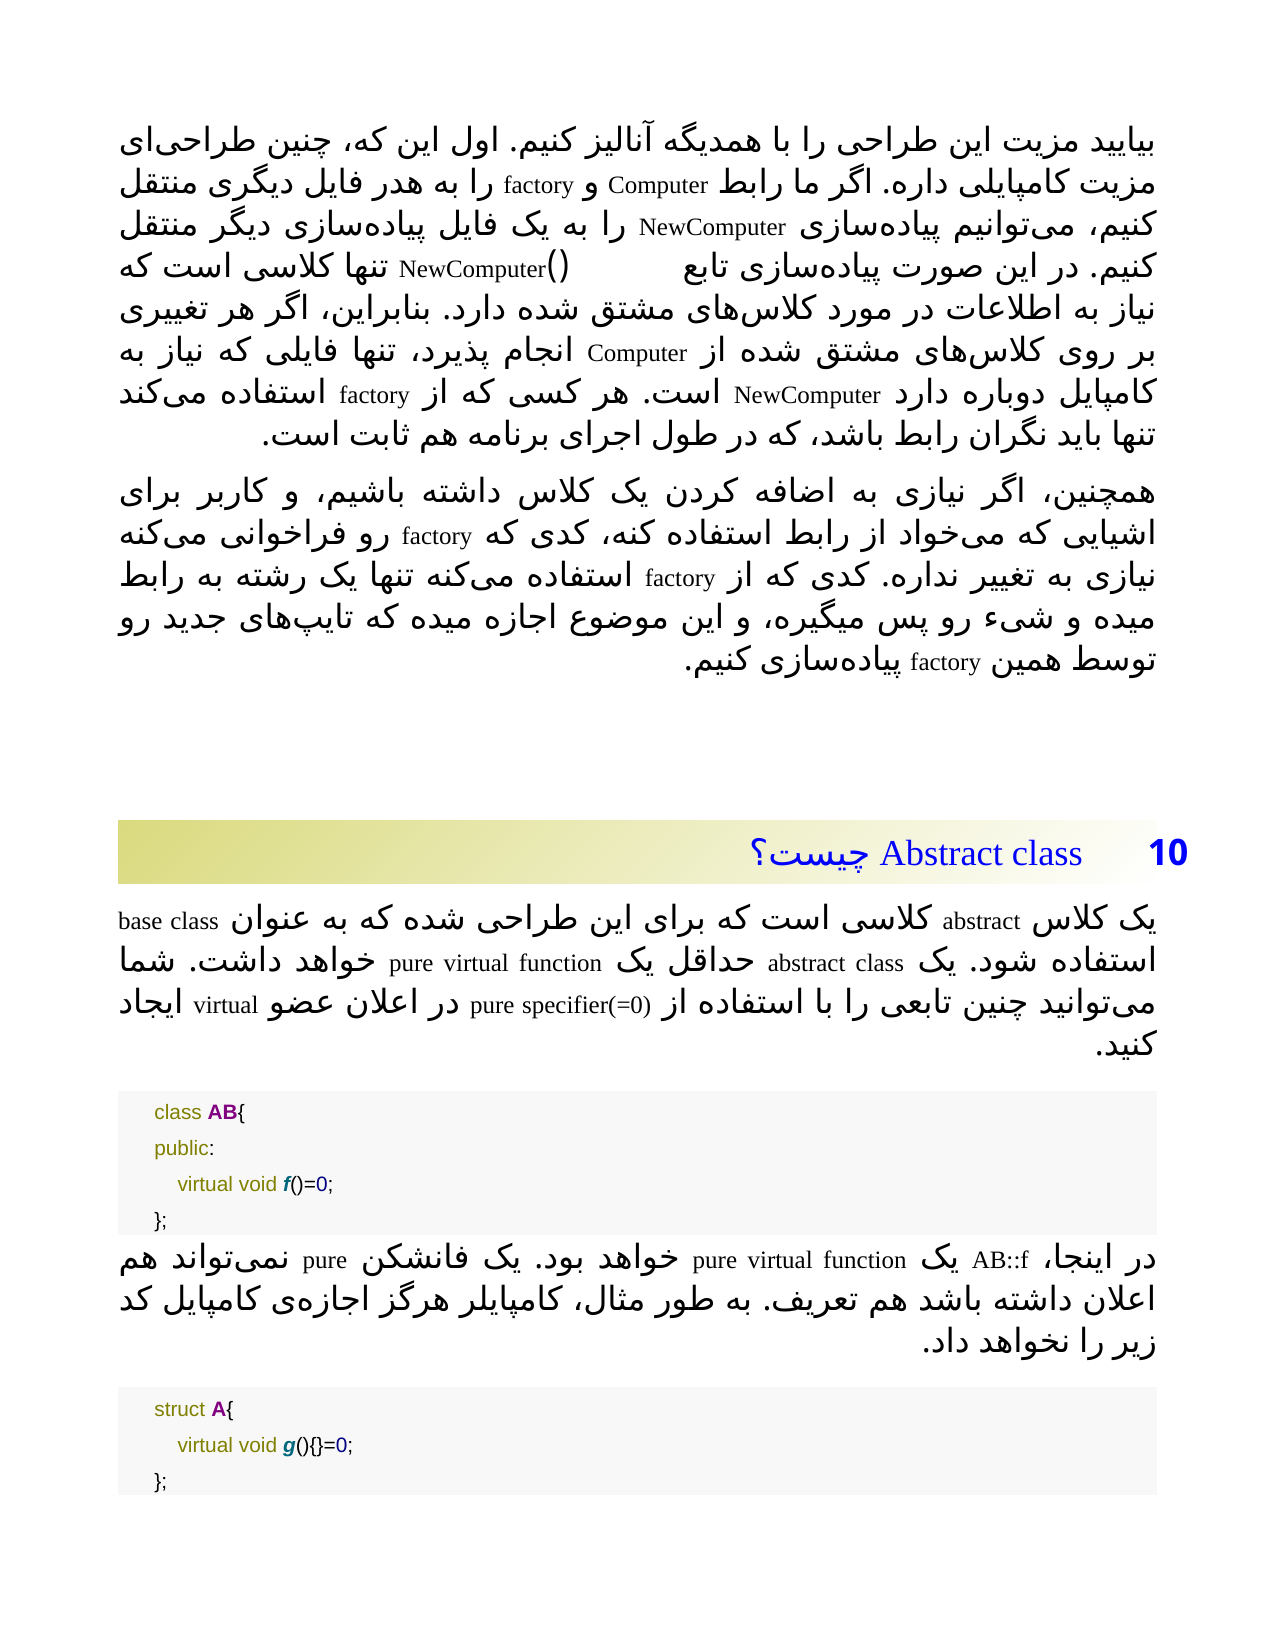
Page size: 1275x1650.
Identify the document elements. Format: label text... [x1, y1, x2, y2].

text struct A{ [118, 1387, 1157, 1423]
text همچنین، اگر نیازی به اضافه کردن یک کلاس داشته باشیم، و کاربر برای اشیایی که می‌خواد از رابط استفاده کنه، کدی که factory رو فراخوانی می‌کنه نیازی به تغییر نداره. کدی که از factory استفاده می‌کنه تنها یک رشته به رابط میده و شیء رو پس میگیره، و این موضوع اجازه میده که تایپ‌های جدید رو توسط همین factory پیاده‌سازی کنیم. [118, 468, 1157, 678]
text virtual void g(){}=0; [118, 1423, 1157, 1459]
subtitle Abstract class چیست؟ [118, 821, 1157, 884]
text یک کلاس abstract کلاسی است که برای این طراحی شده که به عنوان base class استفاده شود. یک abstract class حداقل یک pure virtual function خواهد داشت. شما می‌توانید چنین تابعی را با استفاده از pure specifier(=0) در اعلان عضو virtual ایجاد کنید. [118, 896, 1157, 1064]
text }; [118, 1199, 1157, 1235]
text بیایید مزیت این طراحی را با همدیگه آنالیز کنیم. اول این که، چنین طراحی‌ای مزیت کامپایلی داره. اگر ما رابط Computer و factory را به هدر فایل دیگری منتقل کنیم، می‌توانیم پیاده‌سازی NewComputer را به یک فایل پیاده‌سازی دیگر منتقل کنیم. در این صورت پیاده‌سازی تابع ()NewComputer تنها کلاسی است که نیاز به اطلاعات در مورد کلاس‌های مشتق شده دارد. بنابراین، اگر هر تغییری بر روی کلاس‌های مشتق شده از Computer انجام پذیرد، تنها فایلی که نیاز به کامپایل دوباره دارد NewComputer است. هر کسی که از factory استفاده می‌کند تنها باید نگران رابط باشد، که در طول اجرای برنامه هم ثابت است. [118, 118, 1157, 454]
text class AB{ [118, 1091, 1157, 1127]
text }; [118, 1459, 1157, 1495]
text در اینجا، AB::f یک pure virtual function خواهد بود. یک فانشکن pure نمی‌تواند هم اعلان داشته باشد هم تعریف. به طور مثال، کامپایلر هرگز اجازه‌ی کامپایل کد زیر را نخواهد داد. [118, 1235, 1157, 1361]
text public: [118, 1127, 1157, 1163]
text virtual void f()=0; [118, 1163, 1157, 1199]
